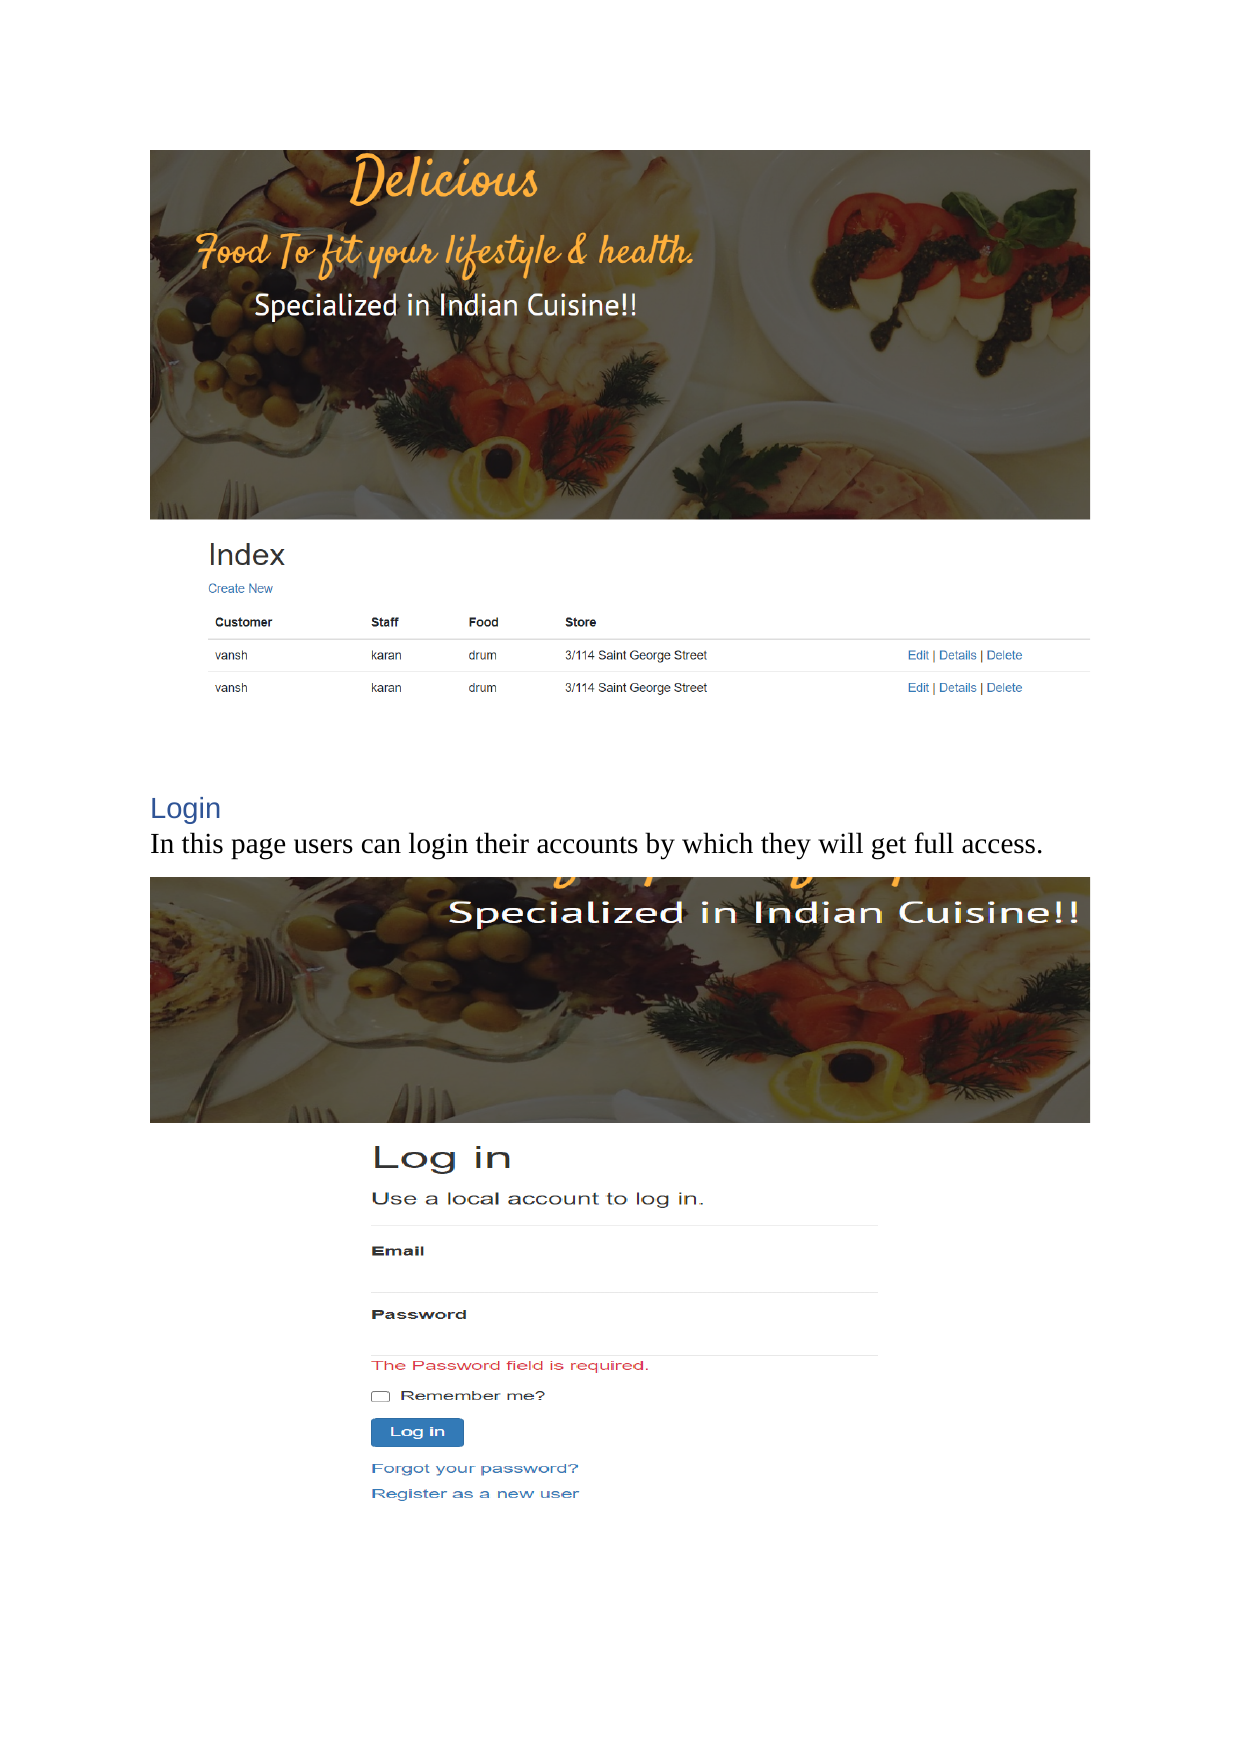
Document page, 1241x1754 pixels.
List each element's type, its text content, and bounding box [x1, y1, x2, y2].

text In this page users can login their accounts by which they will get full access. [150, 826, 1090, 859]
subtitle Login [150, 791, 1090, 824]
